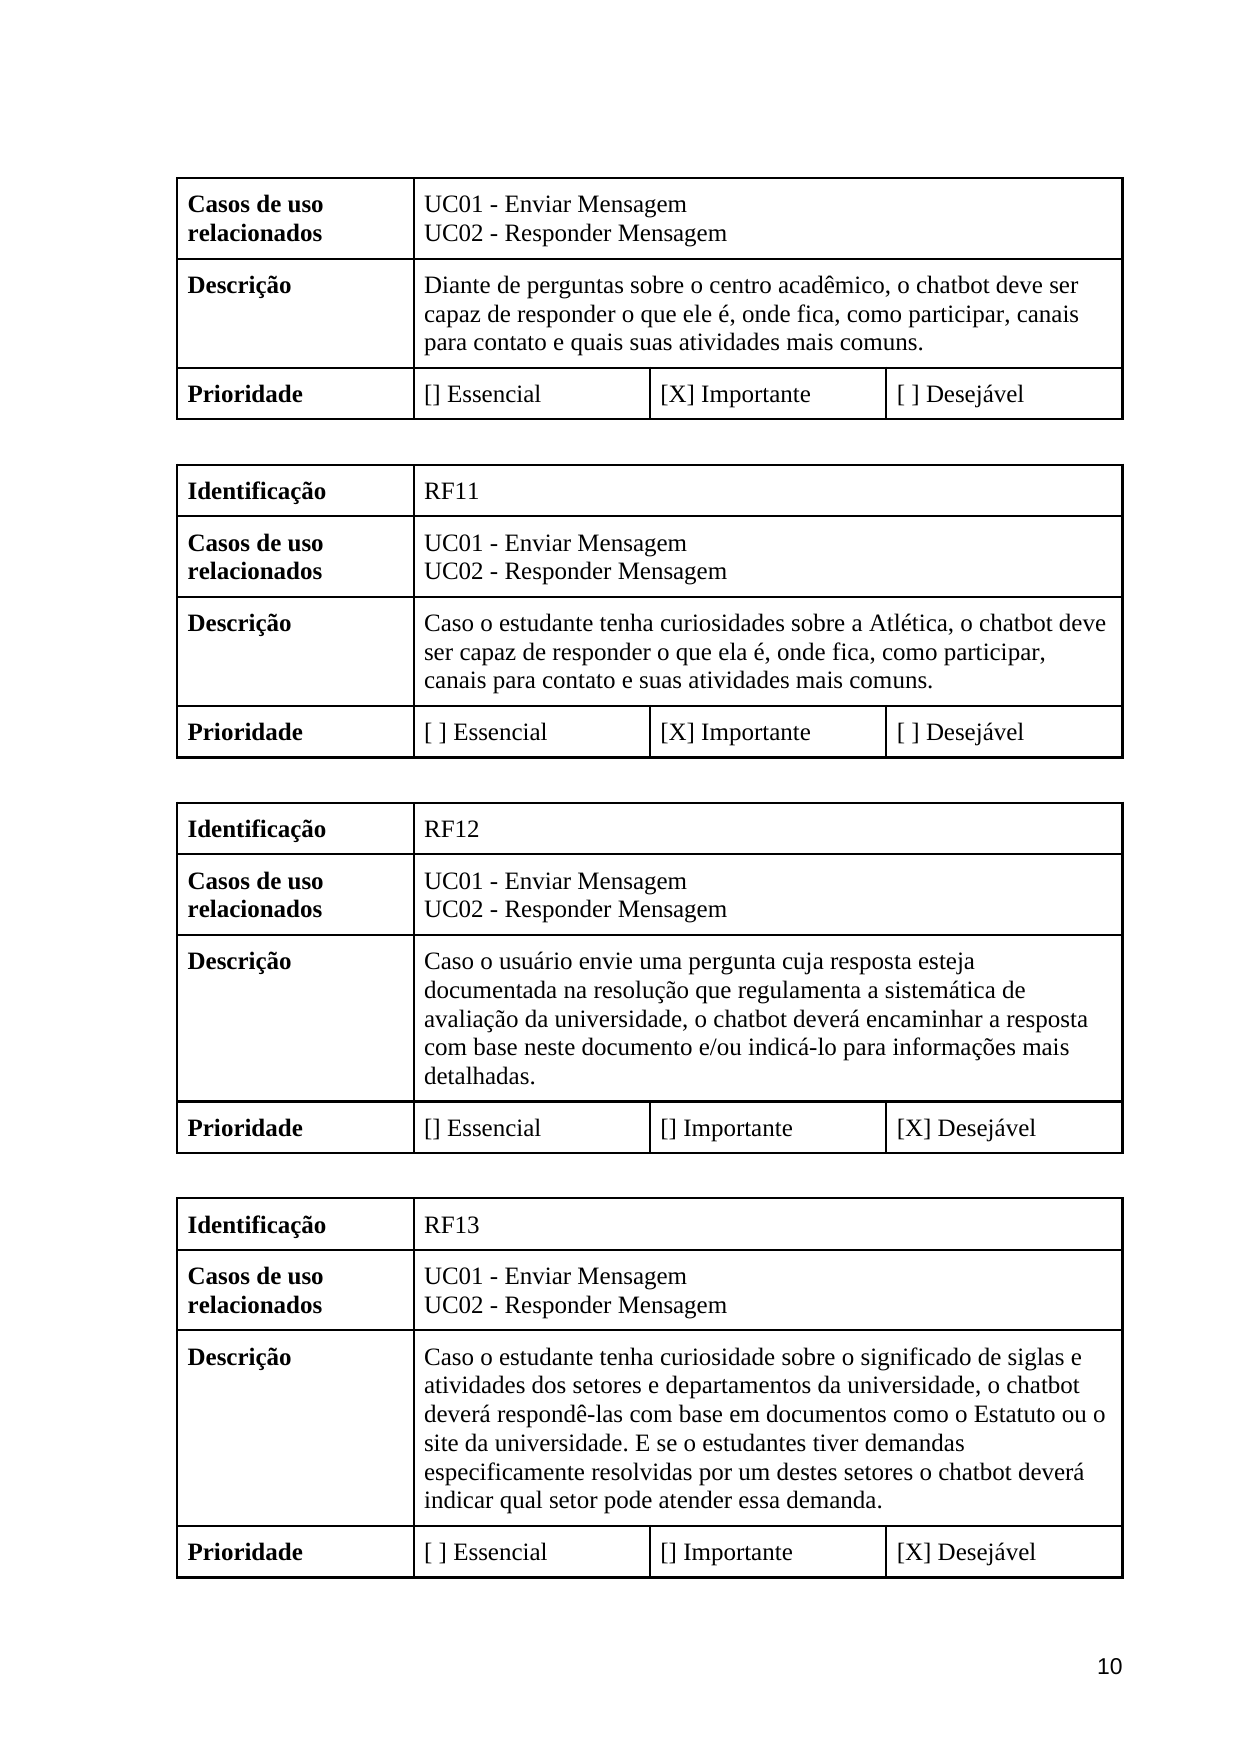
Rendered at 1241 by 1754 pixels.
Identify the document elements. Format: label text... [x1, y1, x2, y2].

table_cell Casos de uso relacionados [178, 179, 413, 257]
table_cell Prioridade [178, 369, 413, 418]
table_cell Casos de uso relacionados [178, 517, 413, 596]
table_cell Casos de uso relacionados [178, 1251, 413, 1329]
table_cell Caso o estudante tenha curiosidades sobre a Atlética, o chatbot deve ser capaz de responder o que ela é, onde fica, como participar, canais para contato e suas atividades mais comuns. [415, 598, 1121, 705]
table_cell Prioridade [178, 707, 413, 756]
table_header Identificação [178, 466, 413, 515]
table_cell Prioridade [178, 1103, 413, 1152]
table_header Identificação [178, 1199, 413, 1249]
table_cell [ ] Essencial [415, 1527, 649, 1576]
table_header Identificação [178, 804, 413, 853]
table_header RF11 [415, 466, 1121, 515]
table_header RF13 [415, 1199, 1121, 1249]
table_cell [X] Importante [651, 369, 885, 418]
table_cell UC01 - Enviar Mensagem UC02 - Responder Mensagem [415, 855, 1121, 934]
table_cell [] Essencial [415, 1103, 649, 1152]
table_header RF12 [415, 804, 1121, 853]
table_cell Caso o estudante tenha curiosidade sobre o significado de siglas e atividades dos setores e departamentos da universidade, o chatbot deverá respondê-las com base em documentos como o Estatuto ou o site da universidade. E se o estudantes tiver demandas especificamente resolvidas por um destes setores o chatbot deverá indicar qual setor pode atender essa demanda. [415, 1331, 1121, 1525]
table_cell Prioridade [178, 1527, 413, 1576]
table_cell UC01 - Enviar Mensagem UC02 - Responder Mensagem [415, 517, 1121, 596]
table_cell [X] Importante [651, 707, 885, 756]
table_cell [X] Desejável [887, 1527, 1121, 1576]
table_cell Diante de perguntas sobre o centro acadêmico, o chatbot deve ser capaz de responder o que ele é, onde fica, como participar, canais para contato e quais suas atividades mais comuns. [415, 260, 1121, 367]
table_cell Casos de uso relacionados [178, 855, 413, 934]
table_cell [] Importante [651, 1527, 885, 1576]
table_cell [] Essencial [415, 369, 649, 418]
table_cell Descrição [178, 1331, 413, 1525]
table_cell [] Importante [651, 1103, 885, 1152]
table_cell [ ] Desejável [887, 369, 1121, 418]
table_cell Descrição [178, 936, 413, 1100]
table_cell [ ] Desejável [887, 707, 1121, 756]
table_cell UC01 - Enviar Mensagem UC02 - Responder Mensagem [415, 1251, 1121, 1329]
table_cell [X] Desejável [887, 1103, 1121, 1152]
table_cell Descrição [178, 260, 413, 367]
table_cell Caso o usuário envie uma pergunta cuja resposta esteja documentada na resolução que regulamenta a sistemática de avaliação da universidade, o chatbot deverá encaminhar a resposta com base neste documento e/ou indicá-lo para informações mais detalhadas. [415, 936, 1121, 1100]
table_cell Descrição [178, 598, 413, 705]
table_cell [ ] Essencial [415, 707, 649, 756]
table_cell UC01 - Enviar Mensagem UC02 - Responder Mensagem [415, 179, 1121, 257]
